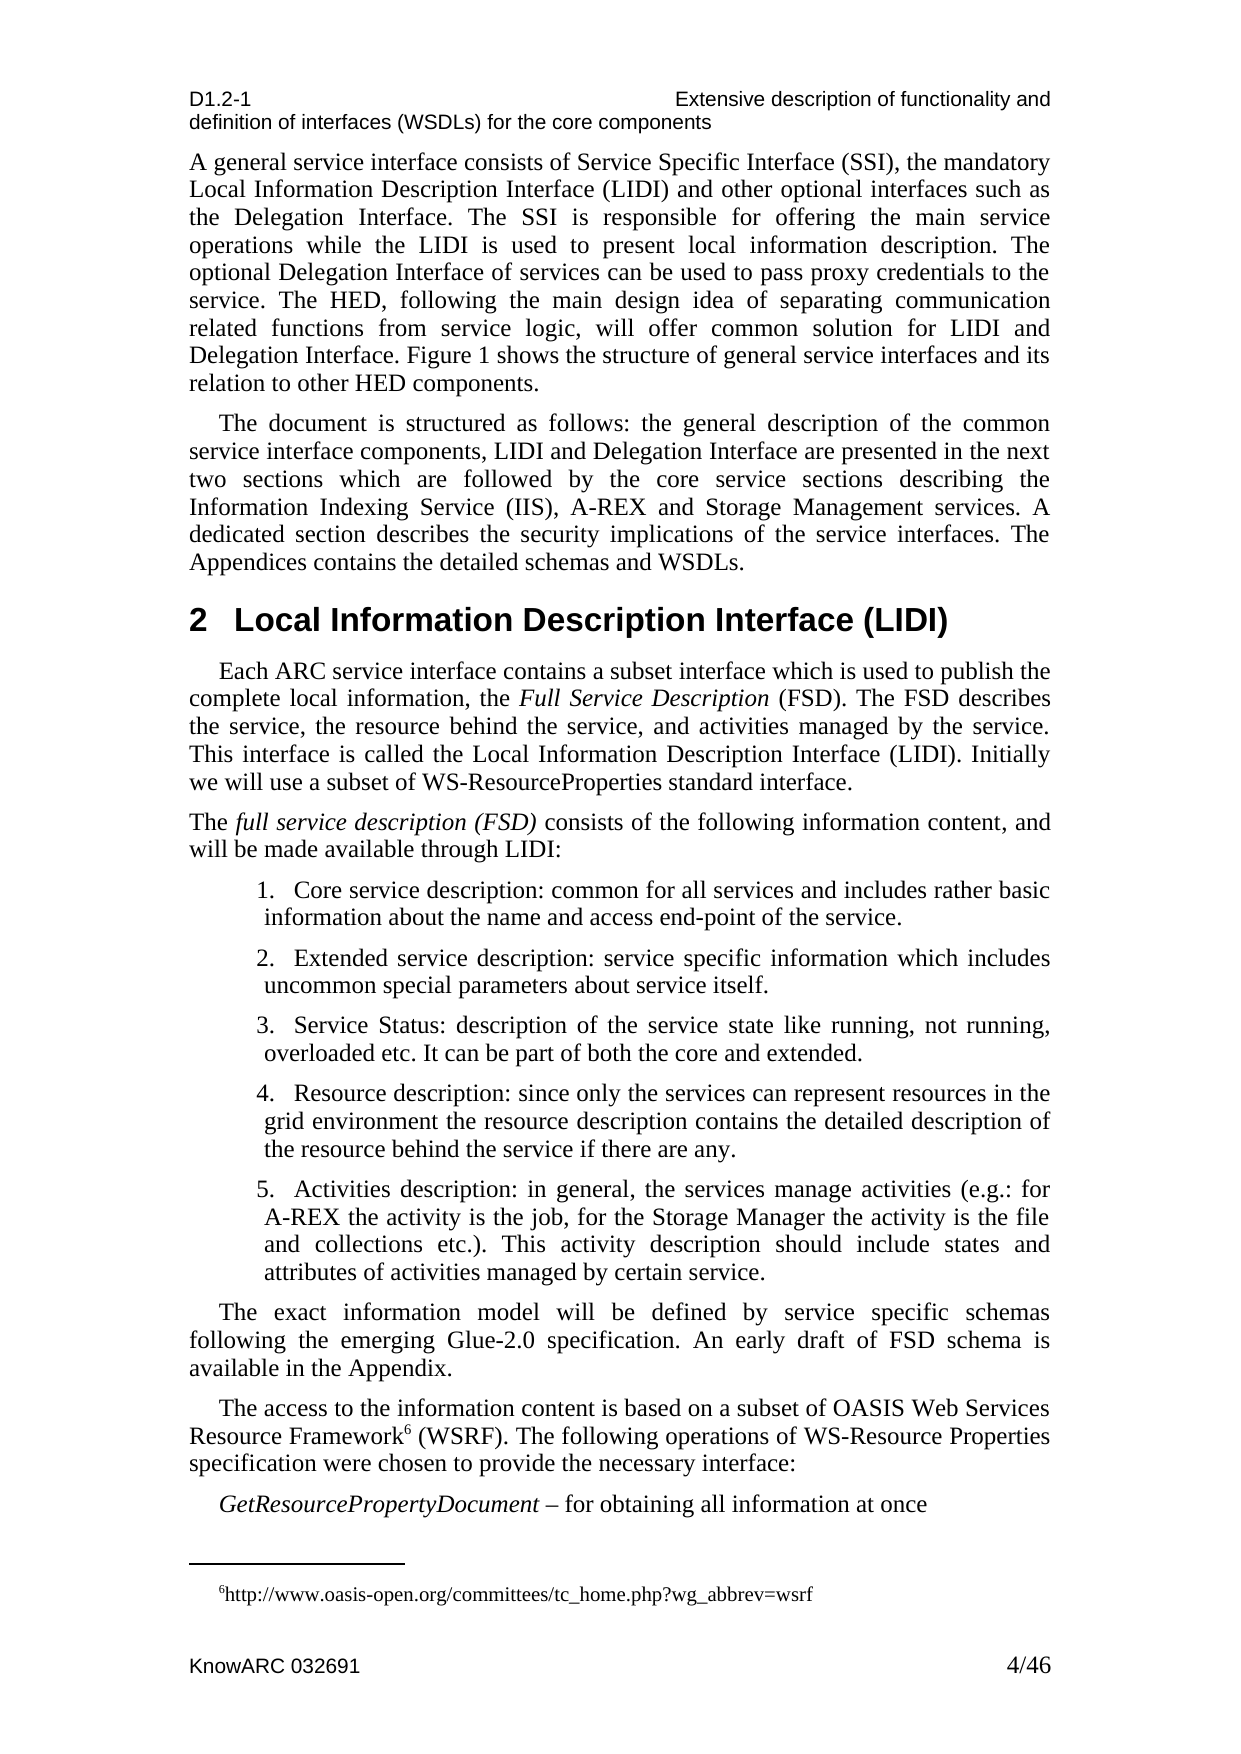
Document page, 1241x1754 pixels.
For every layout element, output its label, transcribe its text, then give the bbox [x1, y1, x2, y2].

list Service Status: description of the service state like running, not running, overloaded etc. It can be part of both the core and extended. [226, 1012, 1051, 1067]
list Activities description: in general, the services manage activities (e.g.: for A-REX the activity is the job, for the Storage Manager the activity is the file and collections etc.). This activity description should include states and attributes of activities managed by certain service. [226, 1175, 1051, 1286]
subtitle Local Information Description Interface (LIDI) [189, 601, 1051, 638]
text http://www.oasis-open.org/committees/tc_home.php?wg_abbrev=wsrf [189, 1583, 1051, 1606]
text The document is structured as follows: the general description of the common service interface components, LIDI and Delegation Interface are presented in the next two sections which are followed by the core service sections describing the Information Indexing Service (IIS), A-REX and Storage Management services. A dedicated section describes the security implications of the service interfaces. The Appendices contains the detailed schemas and WSDLs. [189, 409, 1051, 576]
text GetResourcePropertyDocument – for obtaining all information at once [189, 1490, 1051, 1517]
text A general service interface consists of Service Specific Interface (SSI), the mandatory Local Information Description Interface (LIDI) and other optional interfaces such as the Delegation Interface. The SSI is responsible for offering the main service operations while the LIDI is used to present local information description. The optional Delegation Interface of services can be used to pass proxy credentials to the service. The HED, following the main design idea of separating communication related functions from service logic, will offer common solution for LIDI and Delegation Interface. Figure 1 shows the structure of general service interfaces and its relation to other HED components. [189, 148, 1051, 397]
text The full service description (FSD) consists of the following information content, and will be made available through LIDI: [189, 808, 1051, 863]
list Core service description: common for all services and includes rather basic information about the name and access end-point of the service. [226, 876, 1051, 931]
text The exact information model will be defined by service specific schemas following the emerging Glue-2.0 specification. An early draft of FSD schema is available in the Appendix. [189, 1298, 1051, 1382]
text Each ARC service interface contains a subset interface which is used to publish the complete local information, the Full Service Description (FSD). The FSD describes the service, the resource behind the service, and activities managed by the service. This interface is called the Local Information Description Interface (LIDI). Initially we will use a subset of WS-ResourceProperties standard interface. [189, 657, 1051, 795]
list Resource description: since only the services can represent resources in the grid environment the resource description contains the detailed description of the resource behind the service if there are any. [226, 1079, 1051, 1163]
text The access to the information content is based on a subset of OASIS Web Services Resource Framework (WSRF). The following operations of WS-Resource Properties specification were chosen to provide the necessary interface: [189, 1394, 1051, 1477]
list Extended service description: service specific information which includes uncommon special parameters about service itself. [226, 944, 1051, 999]
